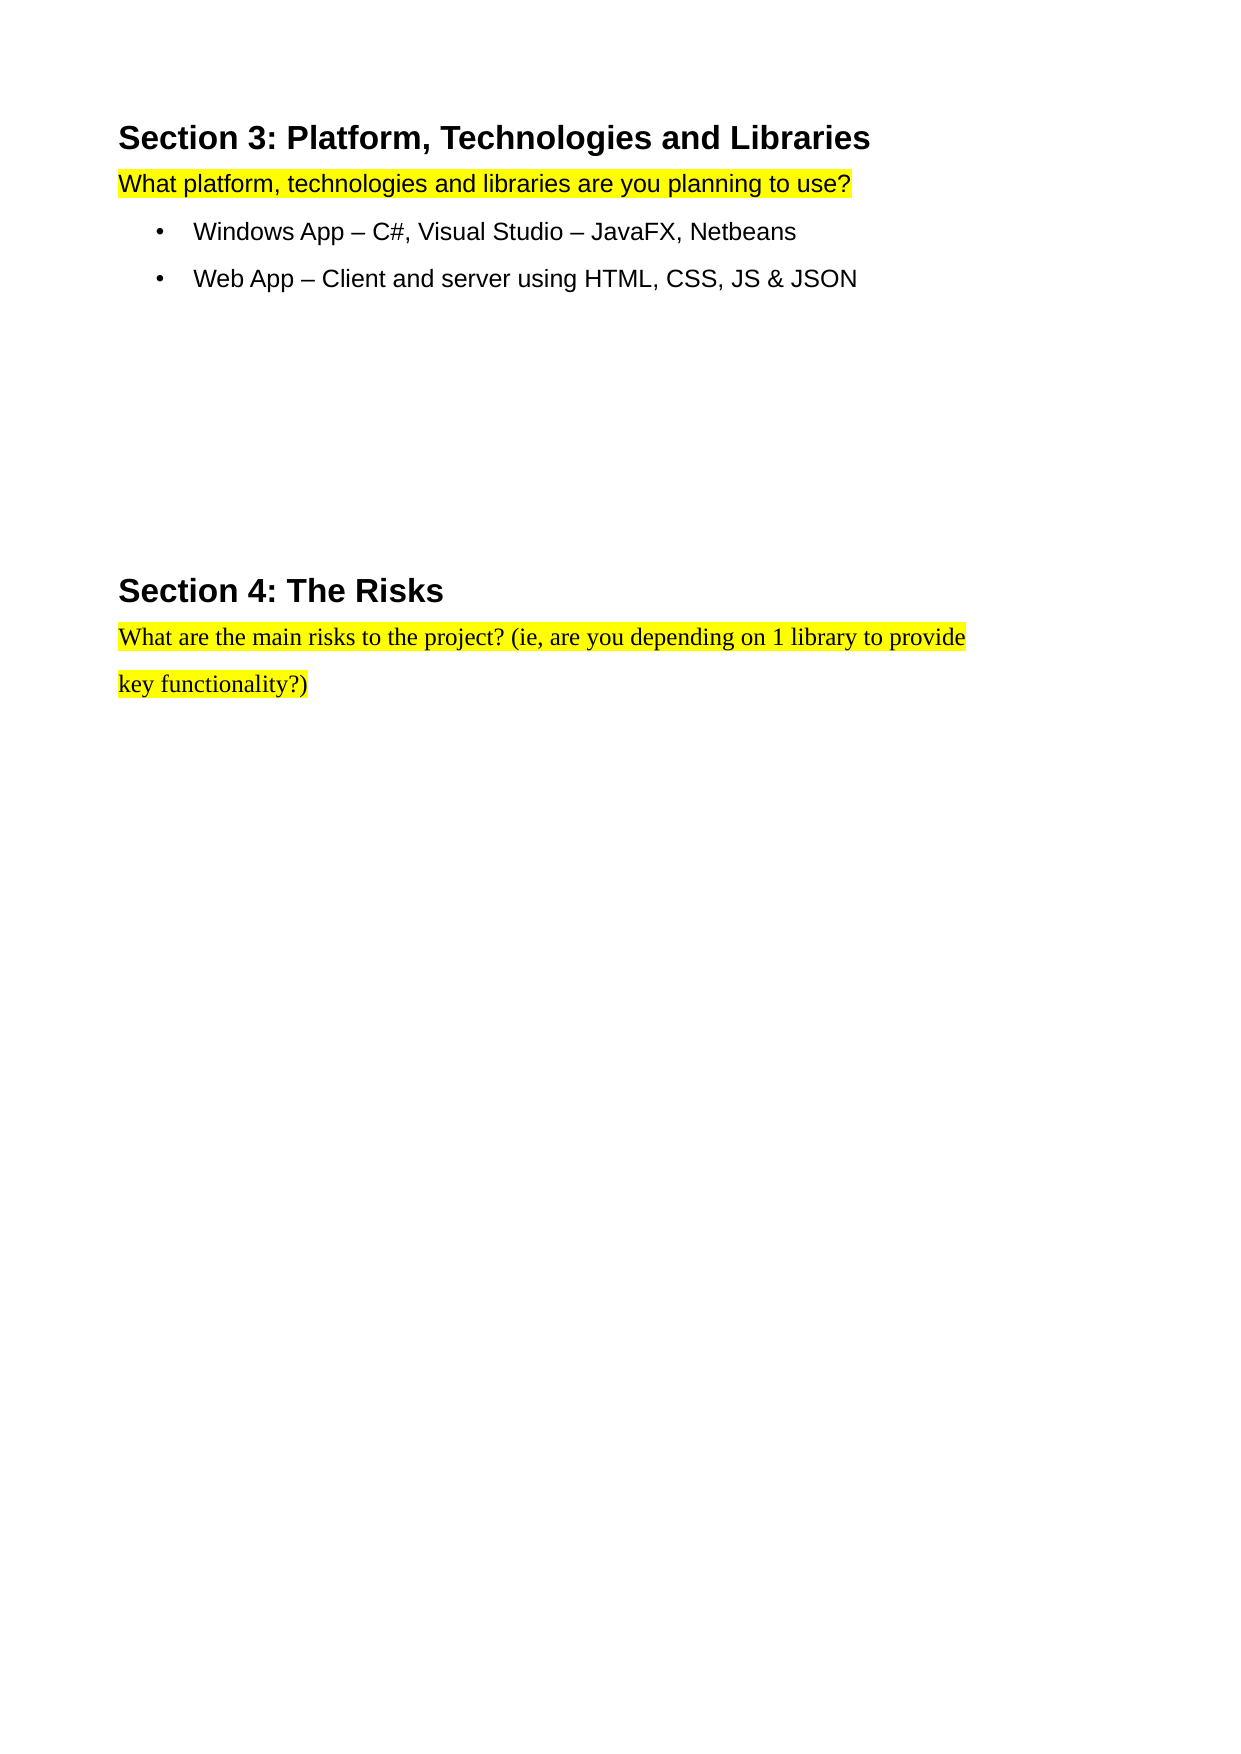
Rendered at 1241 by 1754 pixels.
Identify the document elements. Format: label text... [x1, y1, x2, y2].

list Web App – Client and server using HTML, CSS, JS & JSON [156, 264, 1122, 293]
text What platform, technologies and libraries are you planning to use? [118, 169, 1122, 198]
subtitle Section 4: The Risks [118, 571, 1122, 609]
text What are the main risks to the project? (ie, are you depending on 1 library to provide [118, 622, 1122, 651]
text key functionality?) [118, 669, 1122, 698]
list Windows App – C#, Visual Studio – JavaFX, Netbeans [156, 217, 1122, 246]
subtitle Section 3: Platform, Technologies and Libraries [118, 118, 1122, 157]
